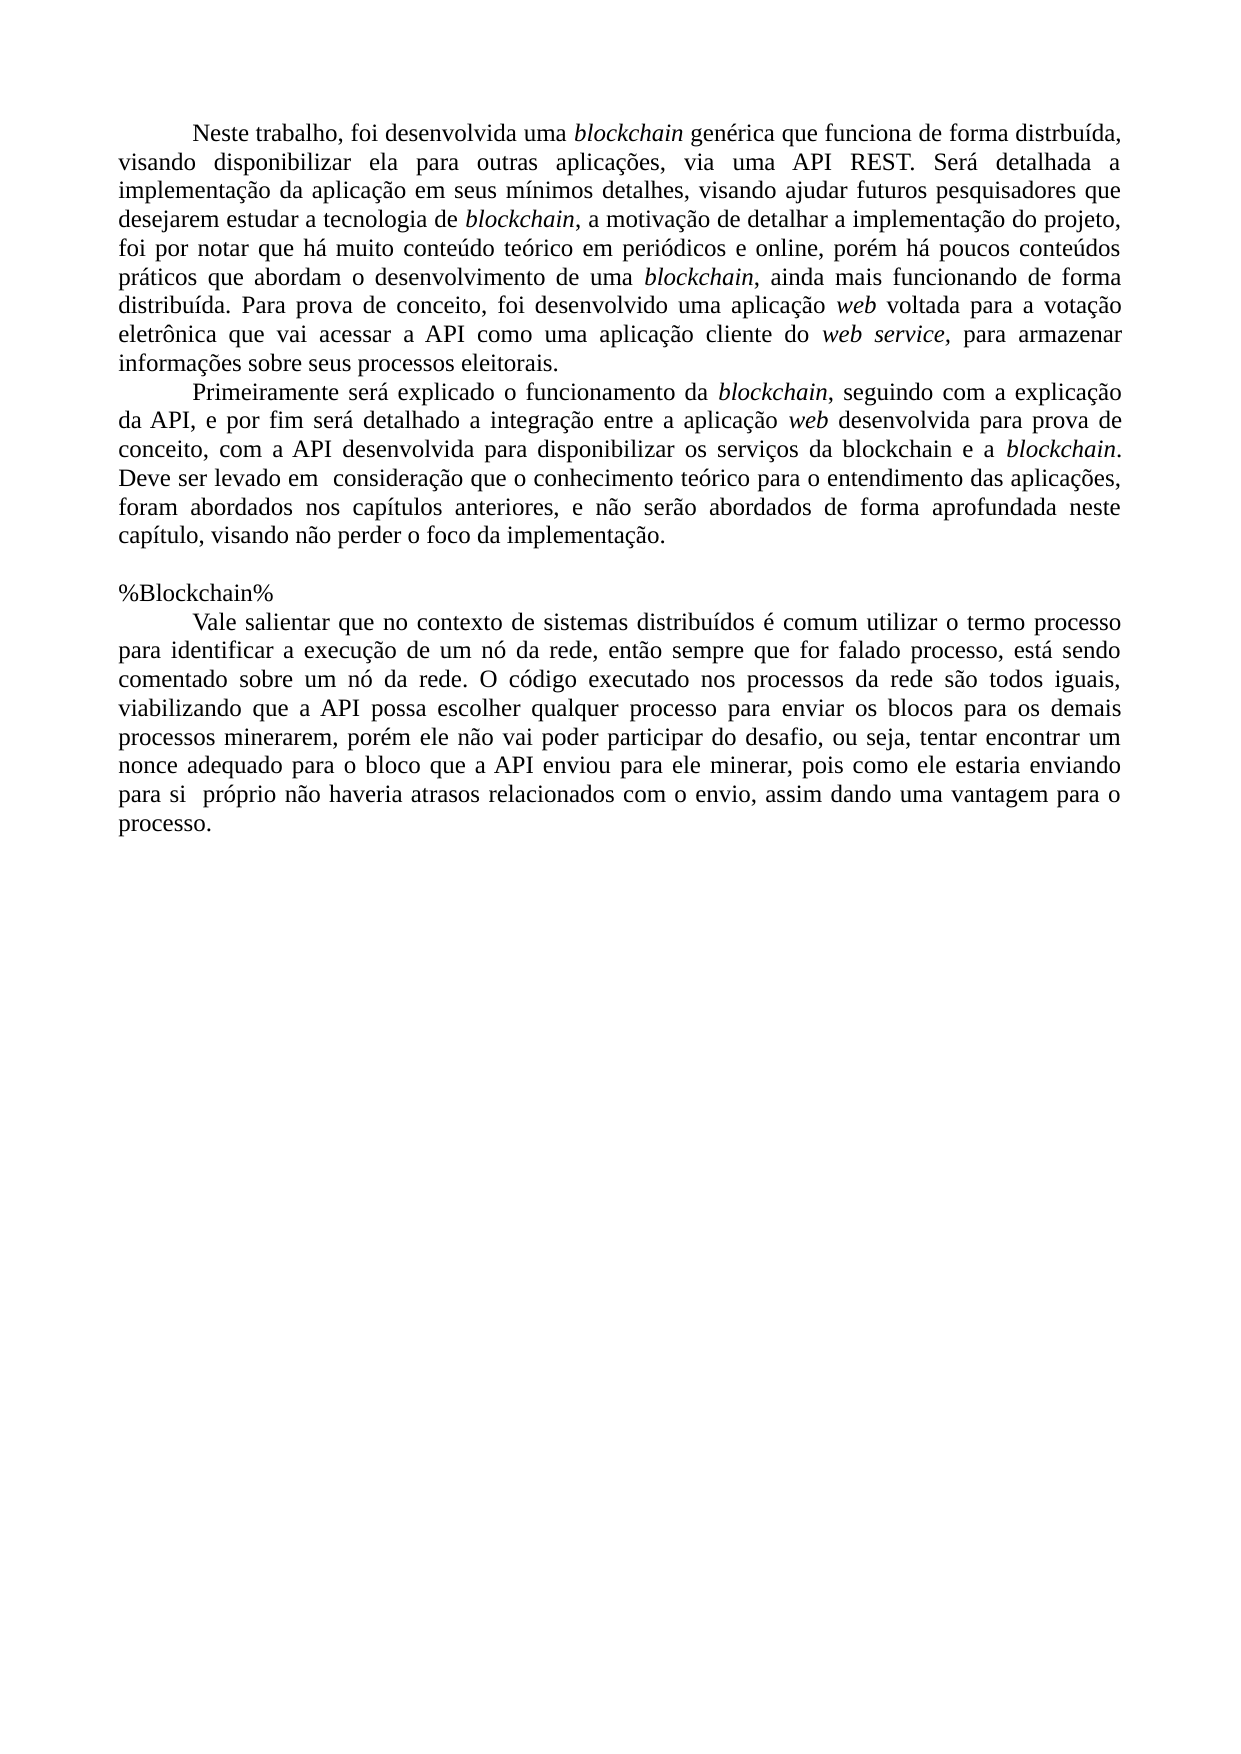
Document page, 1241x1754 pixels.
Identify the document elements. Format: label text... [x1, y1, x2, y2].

text %Blockchain% [118, 578, 1122, 607]
text Vale salientar que no contexto de sistemas distribuídos é comum utilizar o termo processo para identificar a execução de um nó da rede, então sempre que for falado processo, está sendo comentado sobre um nó da rede. O código executado nos processos da rede são todos iguais, viabilizando que a API possa escolher qualquer processo para enviar os blocos para os demais processos minerarem, porém ele não vai poder participar do desafio, ou seja, tentar encontrar um nonce adequado para o bloco que a API enviou para ele minerar, pois como ele estaria enviando para si próprio não haveria atrasos relacionados com o envio, assim dando uma vantagem para o processo. [118, 607, 1122, 837]
text Primeiramente será explicado o funcionamento da blockchain, seguindo com a explicação da API, e por fim será detalhado a integração entre a aplicação web desenvolvida para prova de conceito, com a API desenvolvida para disponibilizar os serviços da blockchain e a blockchain. Deve ser levado em consideração que o conhecimento teórico para o entendimento das aplicações, foram abordados nos capítulos anteriores, e não serão abordados de forma aprofundada neste capítulo, visando não perder o foco da implementação. [118, 377, 1122, 549]
text Neste trabalho, foi desenvolvida uma blockchain genérica que funciona de forma distrbuída, visando disponibilizar ela para outras aplicações, via uma API REST. Será detalhada a implementação da aplicação em seus mínimos detalhes, visando ajudar futuros pesquisadores que desejarem estudar a tecnologia de blockchain, a motivação de detalhar a implementação do projeto, foi por notar que há muito conteúdo teórico em periódicos e online, porém há poucos conteúdos práticos que abordam o desenvolvimento de uma blockchain, ainda mais funcionando de forma distribuída. Para prova de conceito, foi desenvolvido uma aplicação web voltada para a votação eletrônica que vai acessar a API como uma aplicação cliente do web service, para armazenar informações sobre seus processos eleitorais. [118, 118, 1122, 377]
